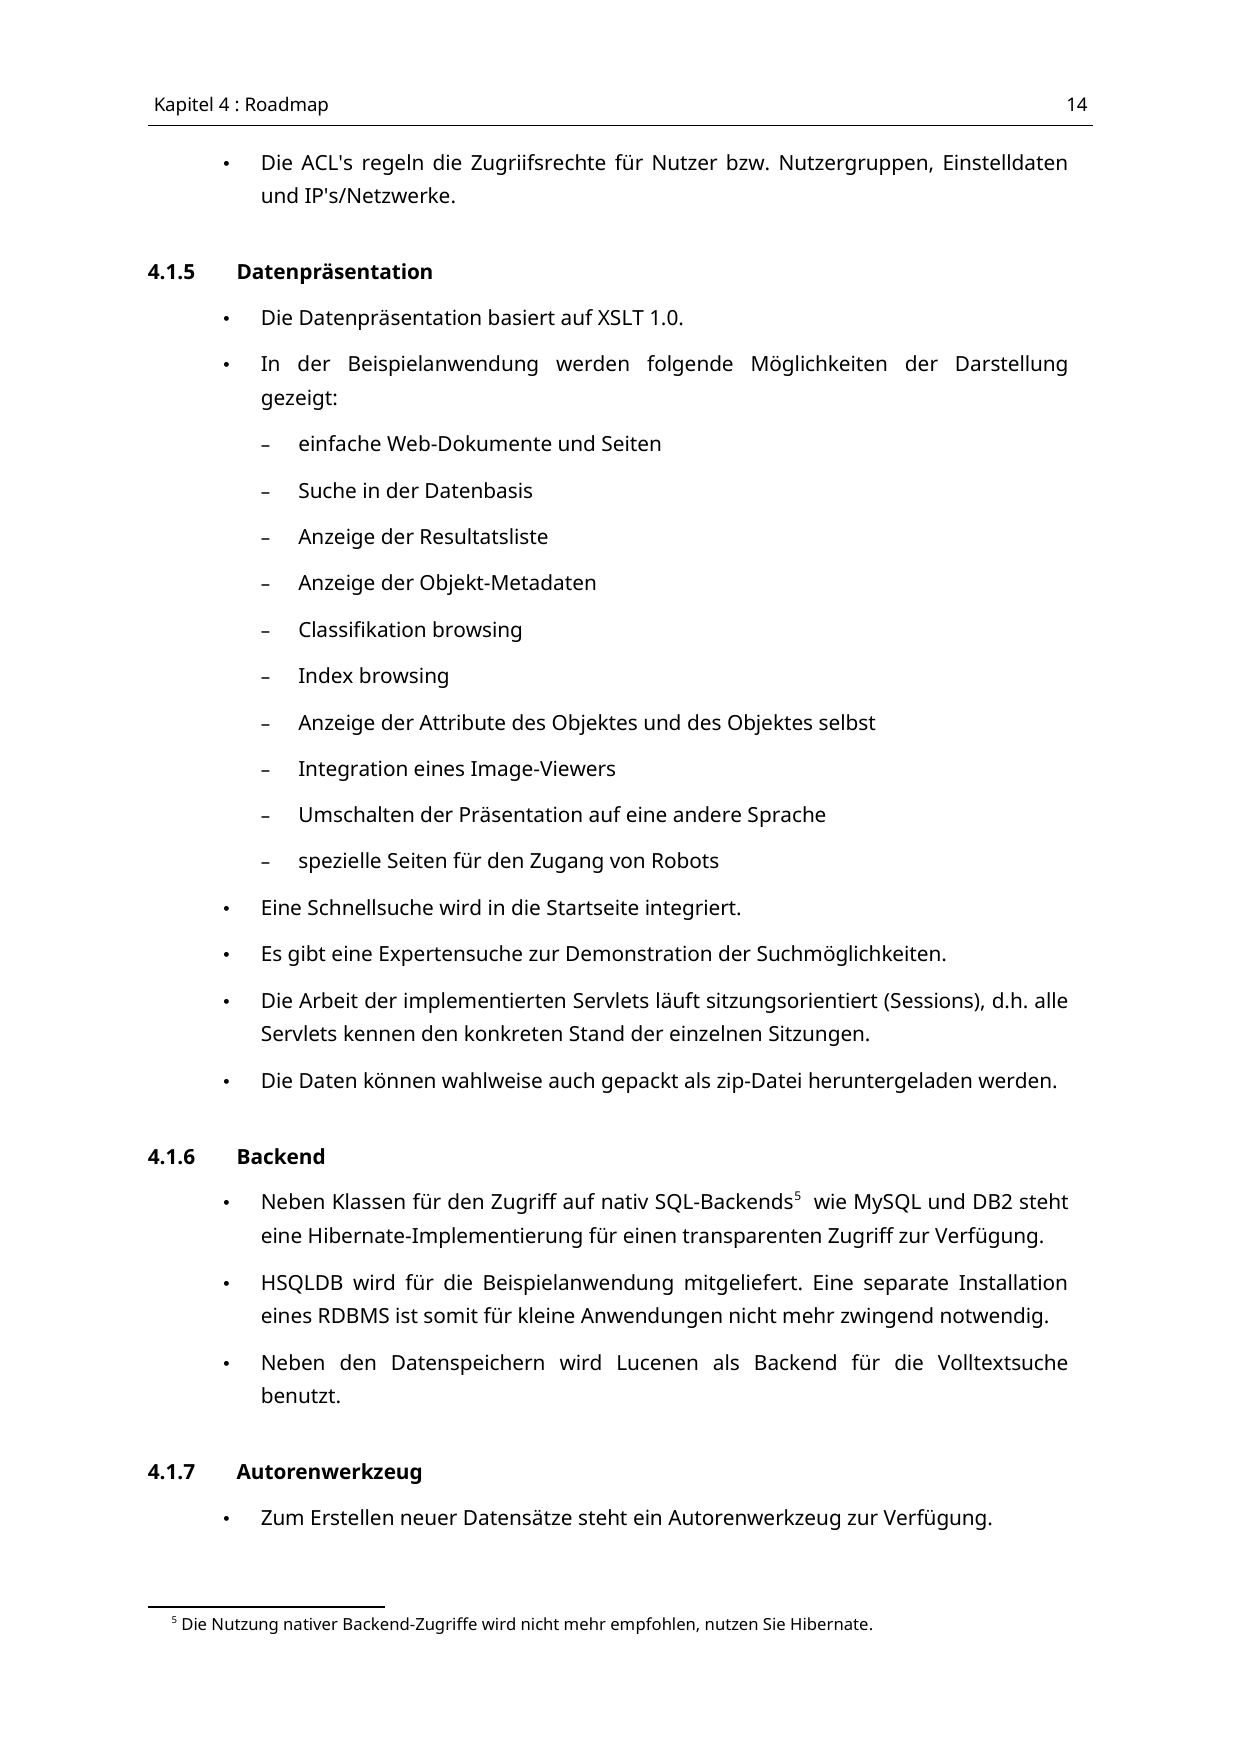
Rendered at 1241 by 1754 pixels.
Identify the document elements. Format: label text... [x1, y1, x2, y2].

list Eine Schnellsuche wird in die Startseite integriert. [185, 893, 1069, 921]
list Die Daten können wahlweise auch gepackt als zip-Datei heruntergeladen werden. [185, 1066, 1069, 1094]
list spezielle Seiten für den Zugang von Robots [223, 847, 1069, 875]
list Neben den Datenspeichern wird Lucenen als Backend für die Volltextsuche benutzt. [185, 1348, 1069, 1410]
list Die ACL's regeln die Zugriifsrechte für Nutzer bzw. Nutzergruppen, Einstelldaten und IP's/Netzwerke. [185, 148, 1069, 210]
subtitle Autorenwerkzeug [148, 1457, 1092, 1486]
list einfache Web-Dokumente und Seiten [223, 429, 1069, 458]
list HSQLDB wird für die Beispielanwendung mitgeliefert. Eine separate Installation eines RDBMS ist somit für kleine Anwendungen nicht mehr zwingend notwendig. [185, 1268, 1069, 1330]
list Anzeige der Attribute des Objektes und des Objektes selbst [223, 708, 1069, 736]
list Die Arbeit der implementierten Servlets läuft sitzungsorientiert (Sessions), d.h. alle Servlets kennen den konkreten Stand der einzelnen Sitzungen. [185, 986, 1069, 1048]
list Es gibt eine Expertensuche zur Demonstration der Suchmöglichkeiten. [185, 939, 1069, 968]
list Suche in der Datenbasis [223, 476, 1069, 504]
list Neben Klassen für den Zugriff auf nativ SQL-Backends wie MySQL und DB2 steht eine Hibernate-Implementierung für einen transparenten Zugriff zur Verfügung. [185, 1187, 1069, 1249]
list Index browsing [223, 661, 1069, 689]
subtitle Backend [148, 1142, 1092, 1170]
list Die Nutzung nativer Backend-Zugriffe wird nicht mehr empfohlen, nutzen Sie Hibernate. [171, 1613, 1069, 1636]
list Classifikation browsing [223, 615, 1069, 643]
list Zum Erstellen neuer Datensätze steht ein Autorenwerkzeug zur Verfügung. [185, 1503, 1069, 1531]
list Anzeige der Resultatsliste [223, 522, 1069, 550]
list Die Datenpräsentation basiert auf XSLT 1.0. [185, 303, 1069, 331]
list Anzeige der Objekt-Metadaten [223, 568, 1069, 597]
list Umschalten der Präsentation auf eine andere Sprache [223, 800, 1069, 828]
subtitle Datenpräsentation [148, 257, 1092, 286]
list Integration eines Image-Viewers [223, 754, 1069, 782]
list In der Beispielanwendung werden folgende Möglichkeiten der Darstellung gezeigt: [185, 349, 1069, 411]
